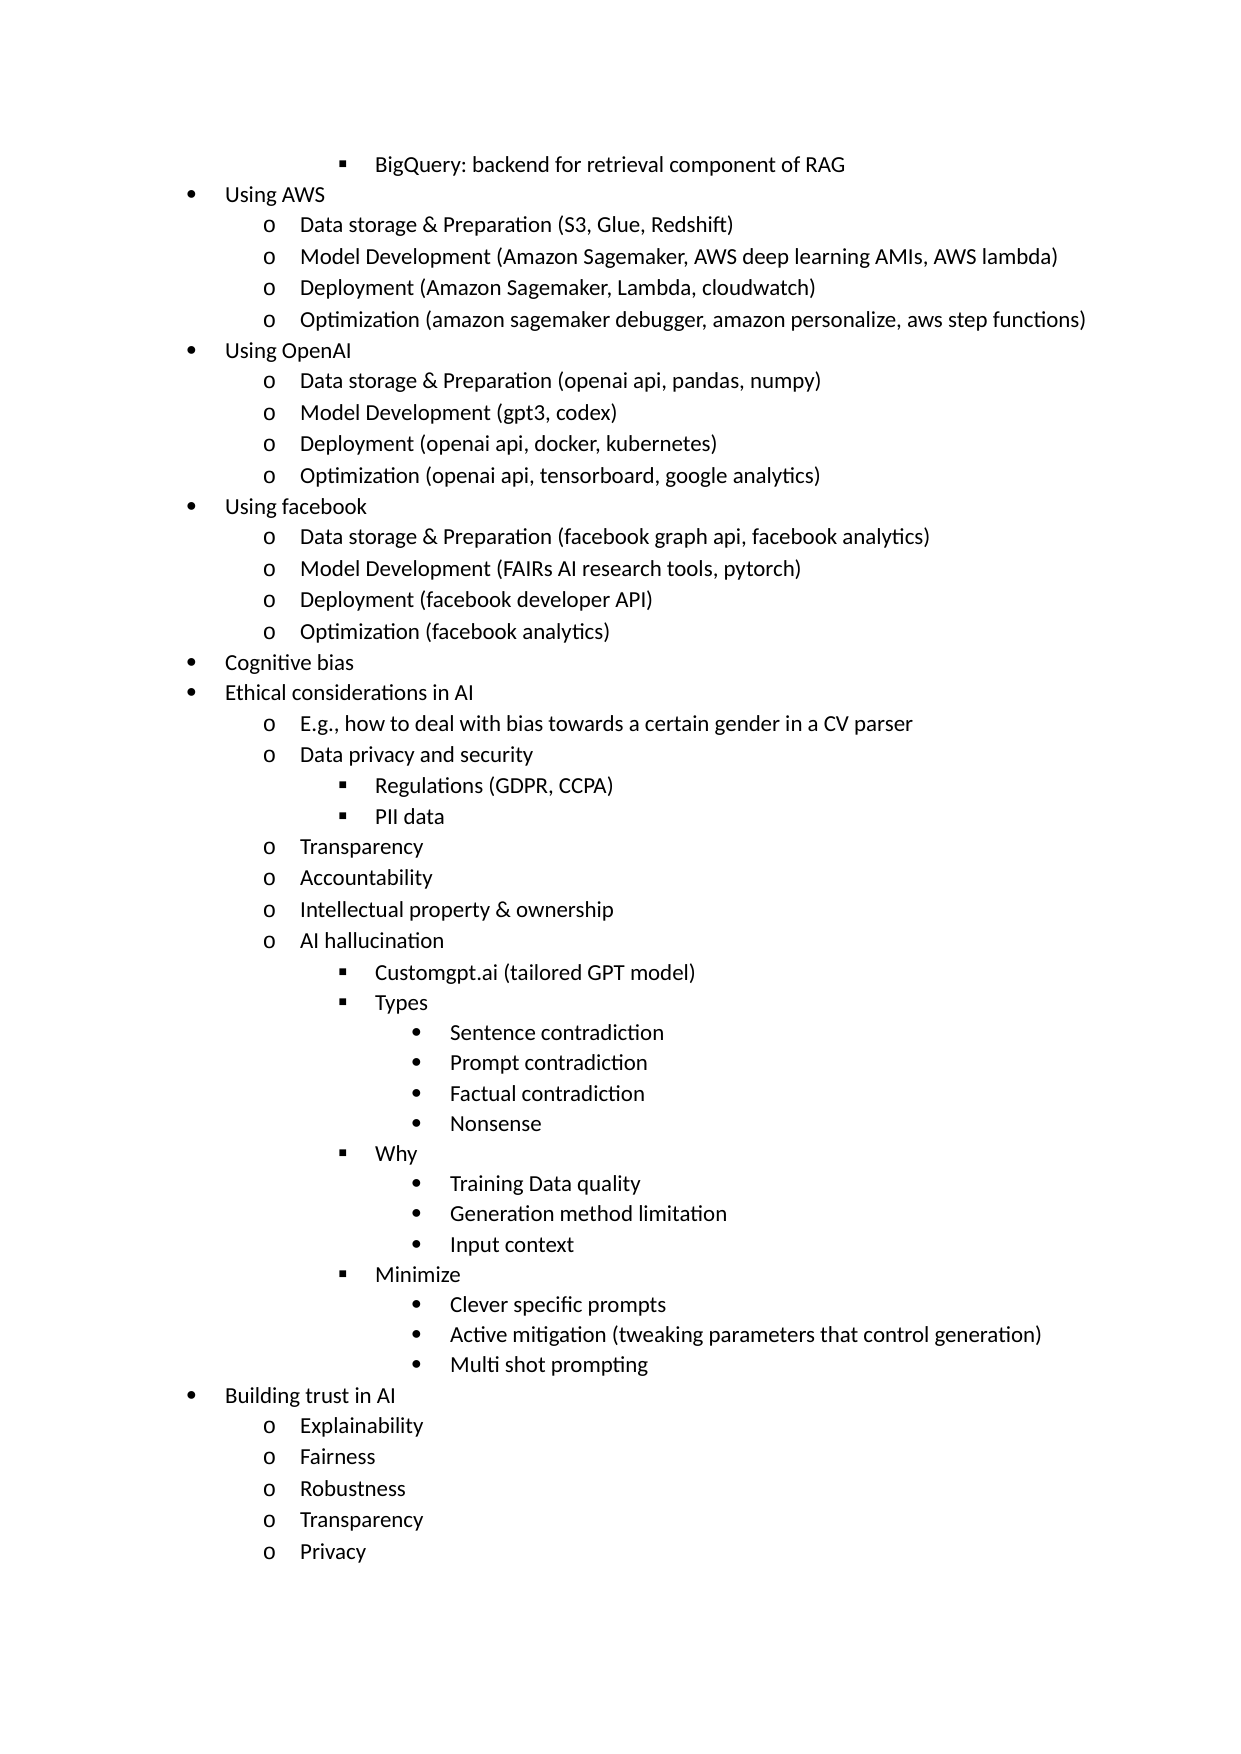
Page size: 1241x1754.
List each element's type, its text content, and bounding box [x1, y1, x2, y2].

list Sentence contradiction [412, 1018, 1090, 1046]
list Why [337, 1139, 1090, 1167]
list Data privacy and security [262, 740, 1090, 769]
list Model Development (gpt3, codex) [262, 398, 1090, 427]
list Accountability [262, 863, 1090, 893]
list Explainability [262, 1411, 1090, 1440]
list E.g., how to deal with bias towards a certain gender in a CV parser [262, 709, 1090, 738]
list Types [337, 988, 1090, 1016]
list Using OpenAI [187, 336, 1090, 364]
list PII data [337, 802, 1090, 830]
list Active mitigation (tweaking parameters that control generation) [412, 1320, 1090, 1348]
list Optimization (facebook analytics) [262, 617, 1090, 646]
list Model Development (FAIRs AI research tools, pytorch) [262, 554, 1090, 583]
list Deployment (facebook developer API) [262, 585, 1090, 614]
list Transparency [262, 1505, 1090, 1534]
list Data storage & Preparation (facebook graph api, facebook analytics) [262, 522, 1090, 552]
list Privacy [262, 1537, 1090, 1566]
list Generation method limitation [412, 1199, 1090, 1228]
list Using AWS [187, 180, 1090, 208]
list Training Data quality [412, 1169, 1090, 1197]
list Factual contradiction [412, 1079, 1090, 1107]
list Optimization (openai api, tensorboard, google analytics) [262, 461, 1090, 490]
list Optimization (amazon sagemaker debugger, amazon personalize, aws step functions) [262, 305, 1090, 334]
list Deployment (Amazon Sagemaker, Lambda, cloudwatch) [262, 273, 1090, 302]
list Model Development (Amazon Sagemaker, AWS deep learning AMIs, AWS lambda) [262, 242, 1090, 271]
list Data storage & Preparation (openai api, pandas, numpy) [262, 366, 1090, 396]
list Intellectual property & ownership [262, 895, 1090, 924]
list BigQuery: backend for retrieval component of RAG [337, 150, 1090, 178]
list Multi shot prompting [412, 1351, 1090, 1379]
list Prompt contradiction [412, 1048, 1090, 1077]
list Nonsense [412, 1109, 1090, 1137]
list Fairness [262, 1442, 1090, 1472]
list Transparency [262, 832, 1090, 861]
list Cognitive bias [187, 648, 1090, 676]
list Data storage & Preparation (S3, Glue, Redshift) [262, 210, 1090, 239]
list Input context [412, 1230, 1090, 1258]
list Using facebook [187, 492, 1090, 520]
list Ethical considerations in AI [187, 678, 1090, 707]
list Robustness [262, 1474, 1090, 1503]
list Building trust in AI [187, 1381, 1090, 1409]
list Customgpt.ai (tailored GPT model) [337, 958, 1090, 986]
list Deployment (openai api, docker, kubernetes) [262, 429, 1090, 458]
list Minimize [337, 1260, 1090, 1288]
list Clever specific prompts [412, 1290, 1090, 1318]
list AI hallucination [262, 926, 1090, 956]
list Regulations (GDPR, CCPA) [337, 772, 1090, 800]
